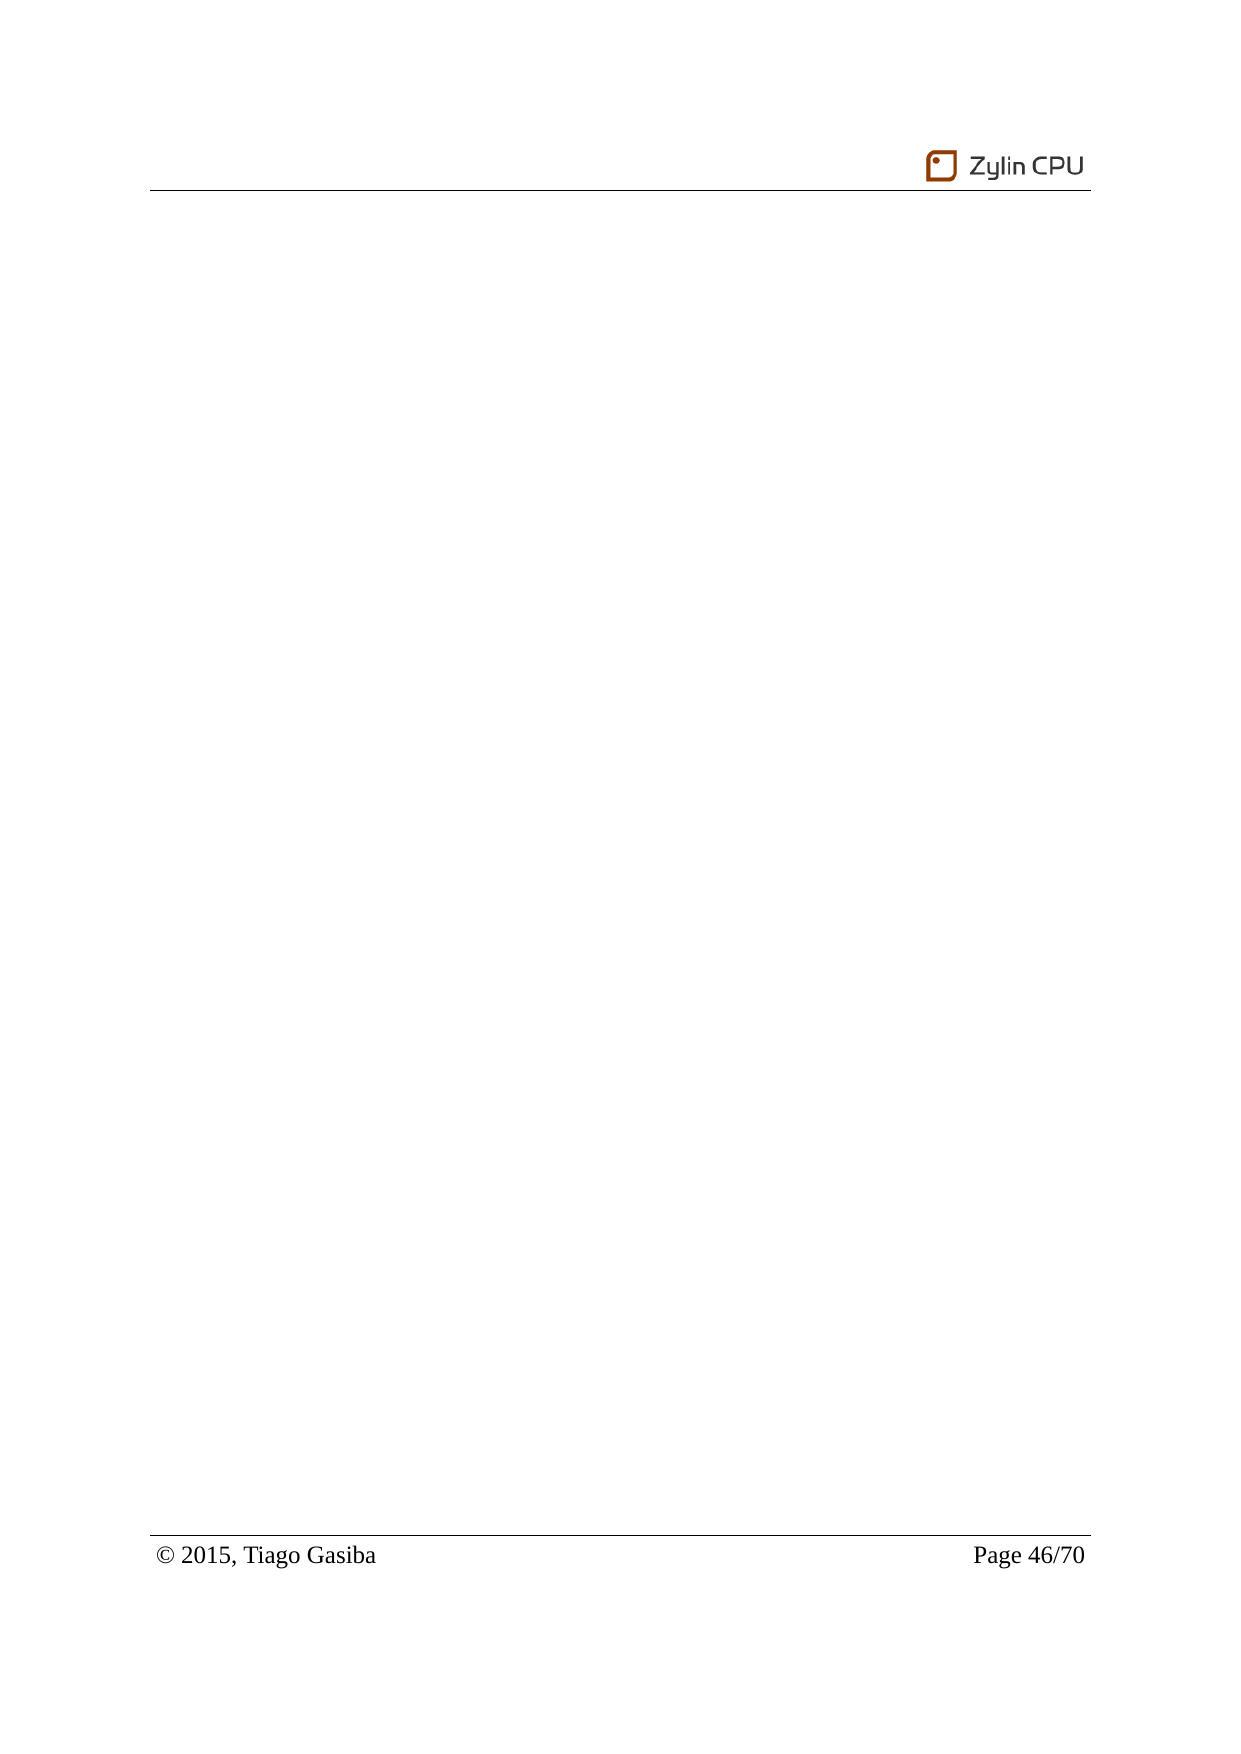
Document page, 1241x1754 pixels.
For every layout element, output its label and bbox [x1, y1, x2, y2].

picture [922, 148, 1151, 185]
